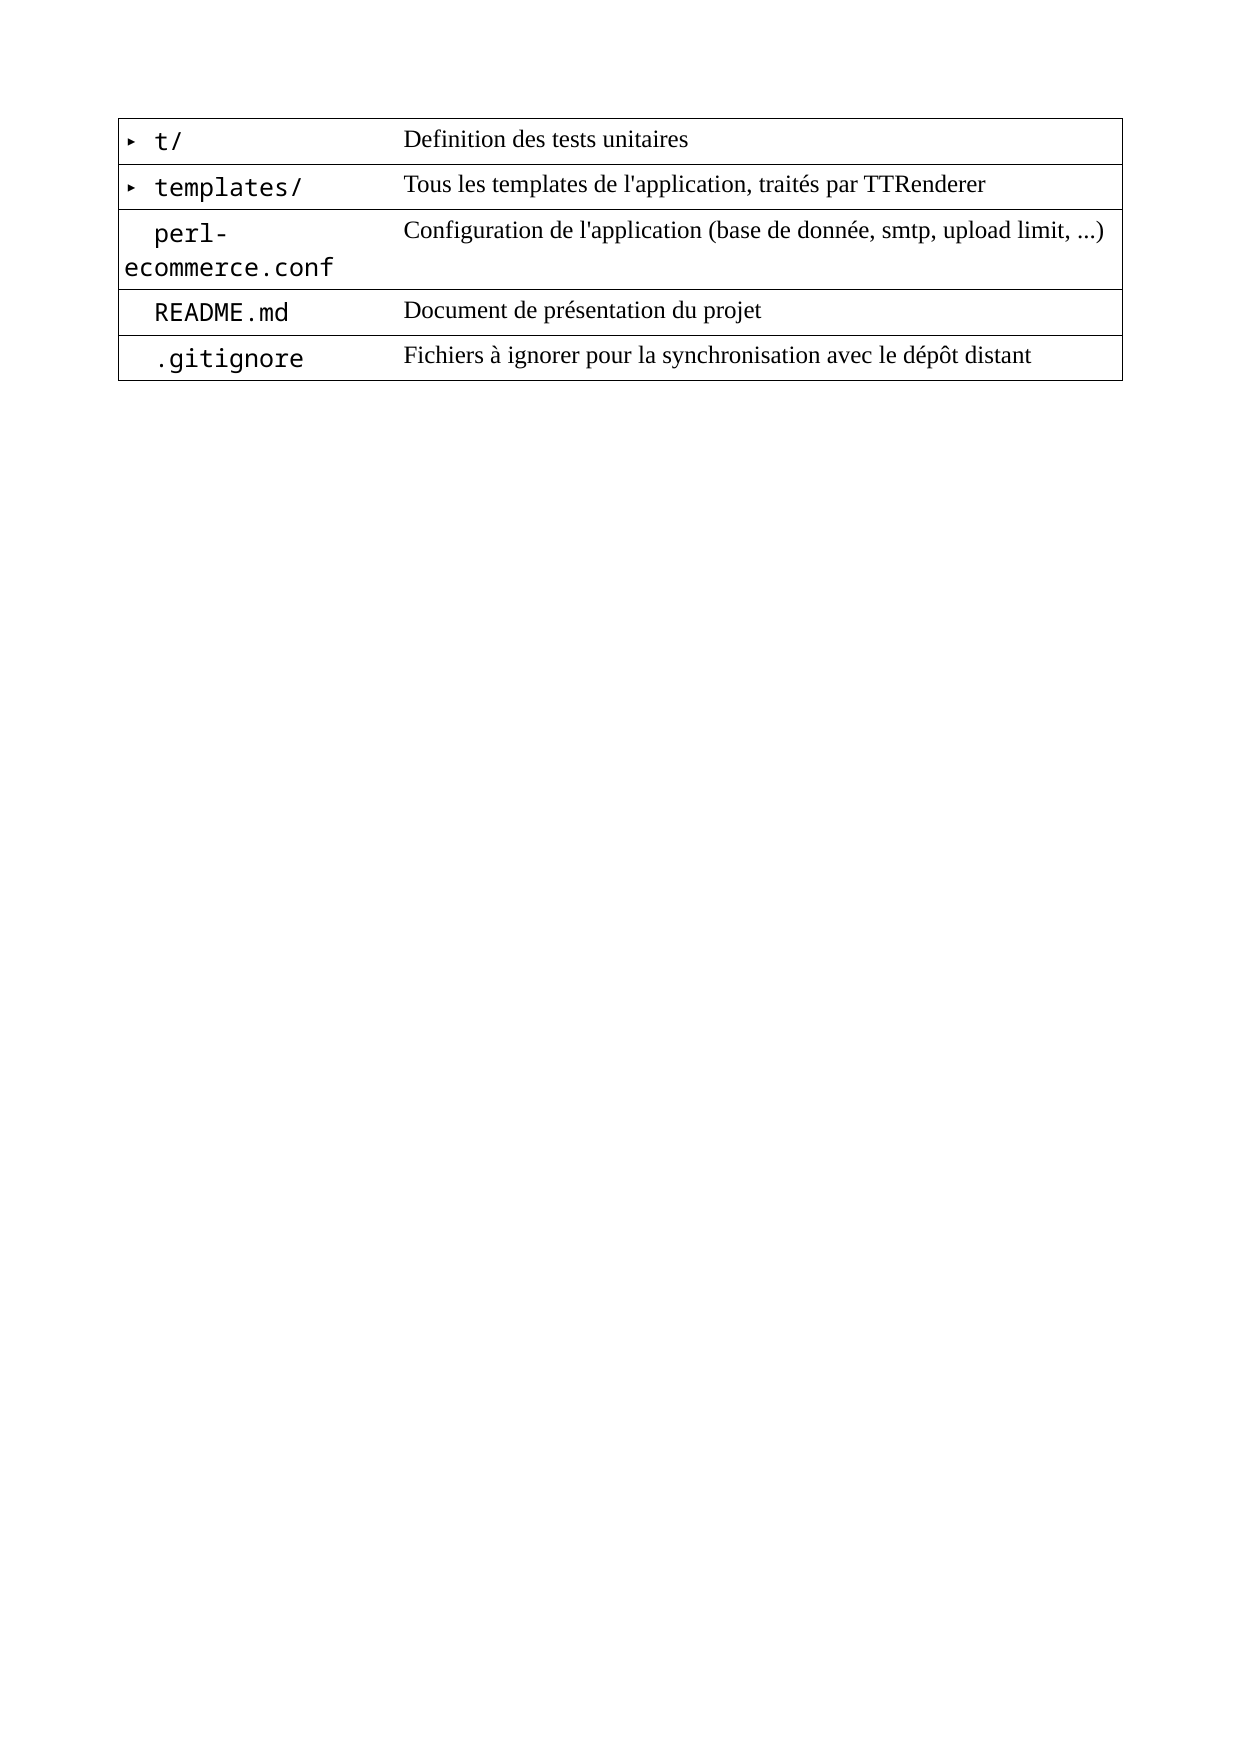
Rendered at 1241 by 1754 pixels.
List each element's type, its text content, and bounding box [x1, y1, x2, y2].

table_cell Configuration de l'application (base de donnée, smtp, upload limit, ...) [398, 210, 1122, 289]
table_cell perl-ecommerce.conf [119, 210, 397, 289]
table_cell ▸ templates/ [119, 165, 397, 209]
table_cell .gitignore [119, 336, 397, 380]
table_cell README.md [119, 290, 397, 335]
table_cell Document de présentation du projet [398, 290, 1122, 335]
table_cell Definition des tests unitaires [398, 119, 1122, 164]
table_cell Tous les templates de l'application, traités par TTRenderer [398, 165, 1122, 209]
table_cell Fichiers à ignorer pour la synchronisation avec le dépôt distant [398, 336, 1122, 380]
table_cell ▸ t/ [119, 119, 397, 164]
